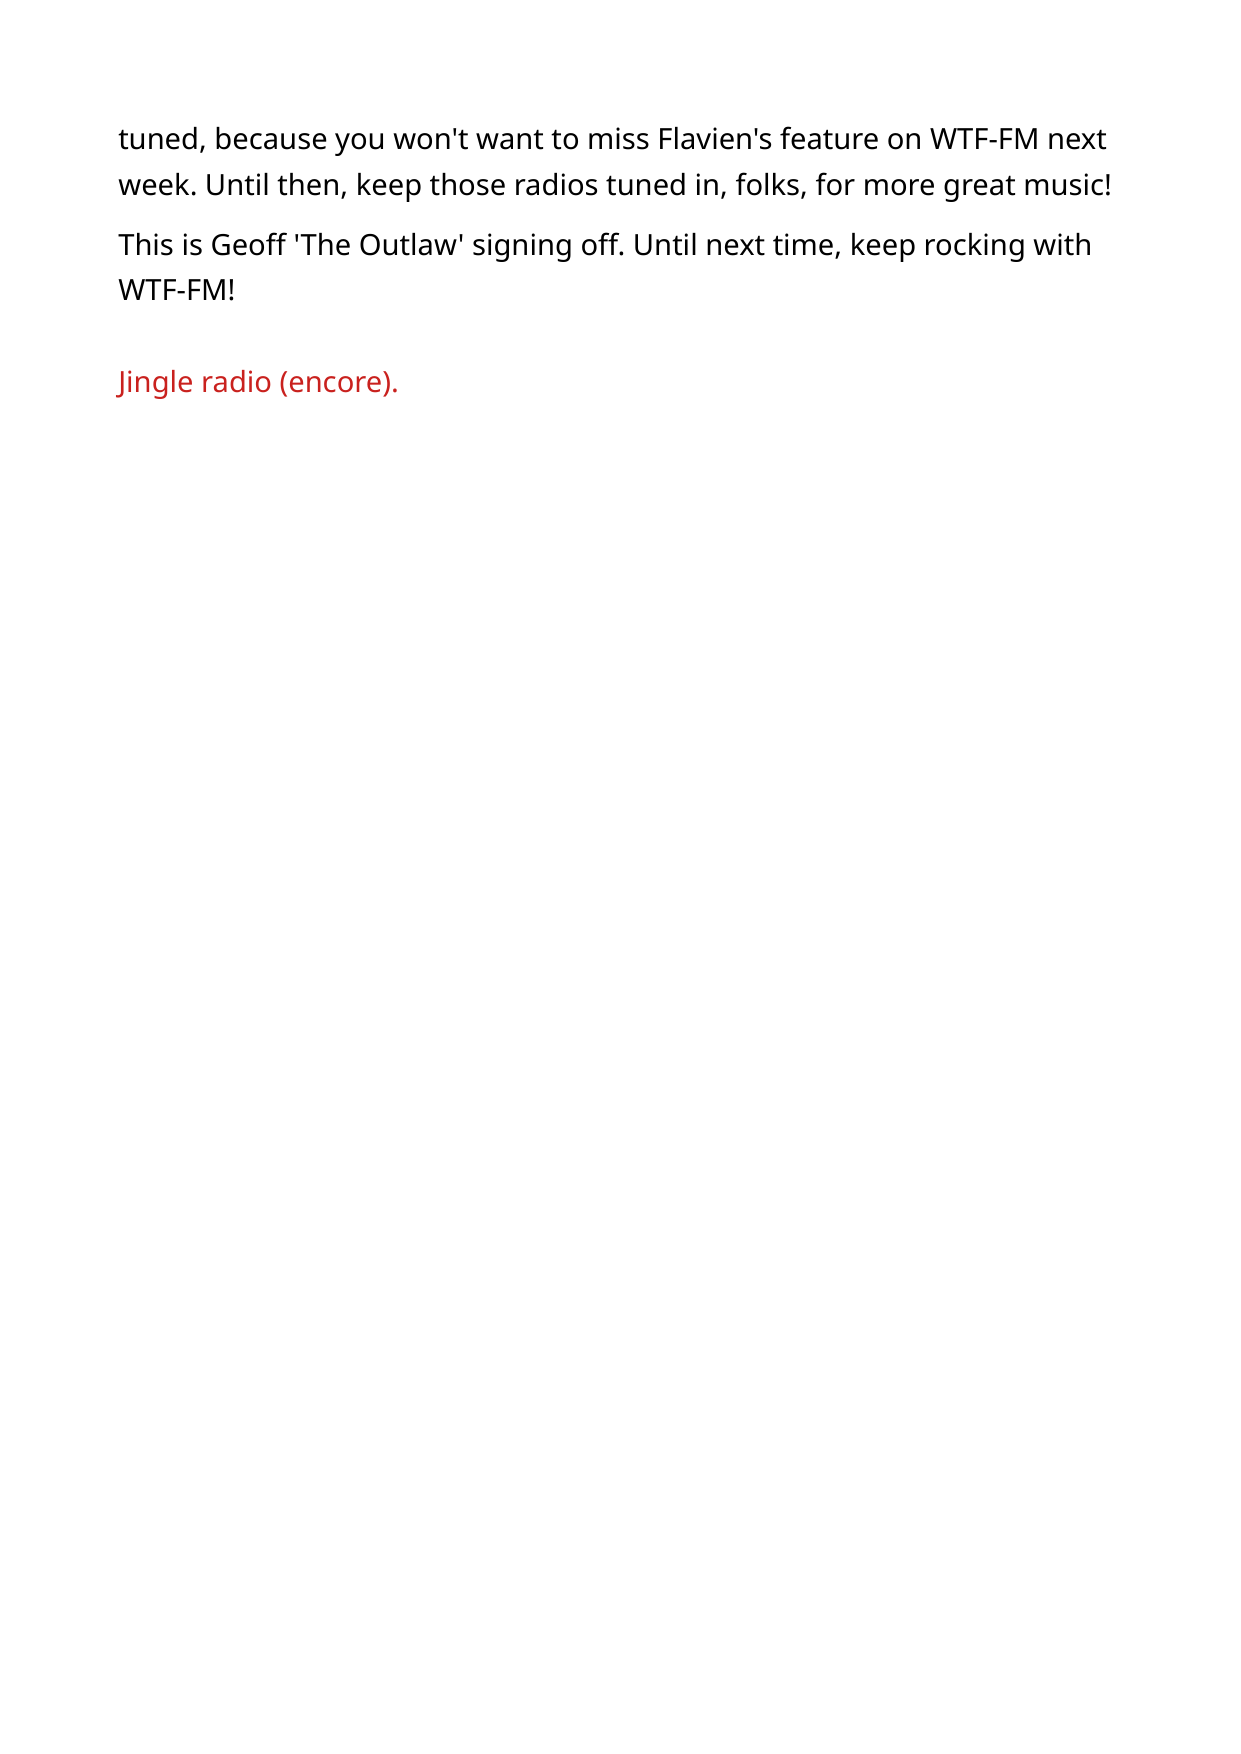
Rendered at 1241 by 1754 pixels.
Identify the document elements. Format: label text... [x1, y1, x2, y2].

text tuned, because you won't want to miss Flavien's feature on WTF-FM next week. Until then, keep those radios tuned in, folks, for more great music! [118, 118, 1122, 203]
text This is Geoff 'The Outlaw' signing off. Until next time, keep rocking with WTF-FM! Jingle radio (encore). [118, 224, 1122, 401]
